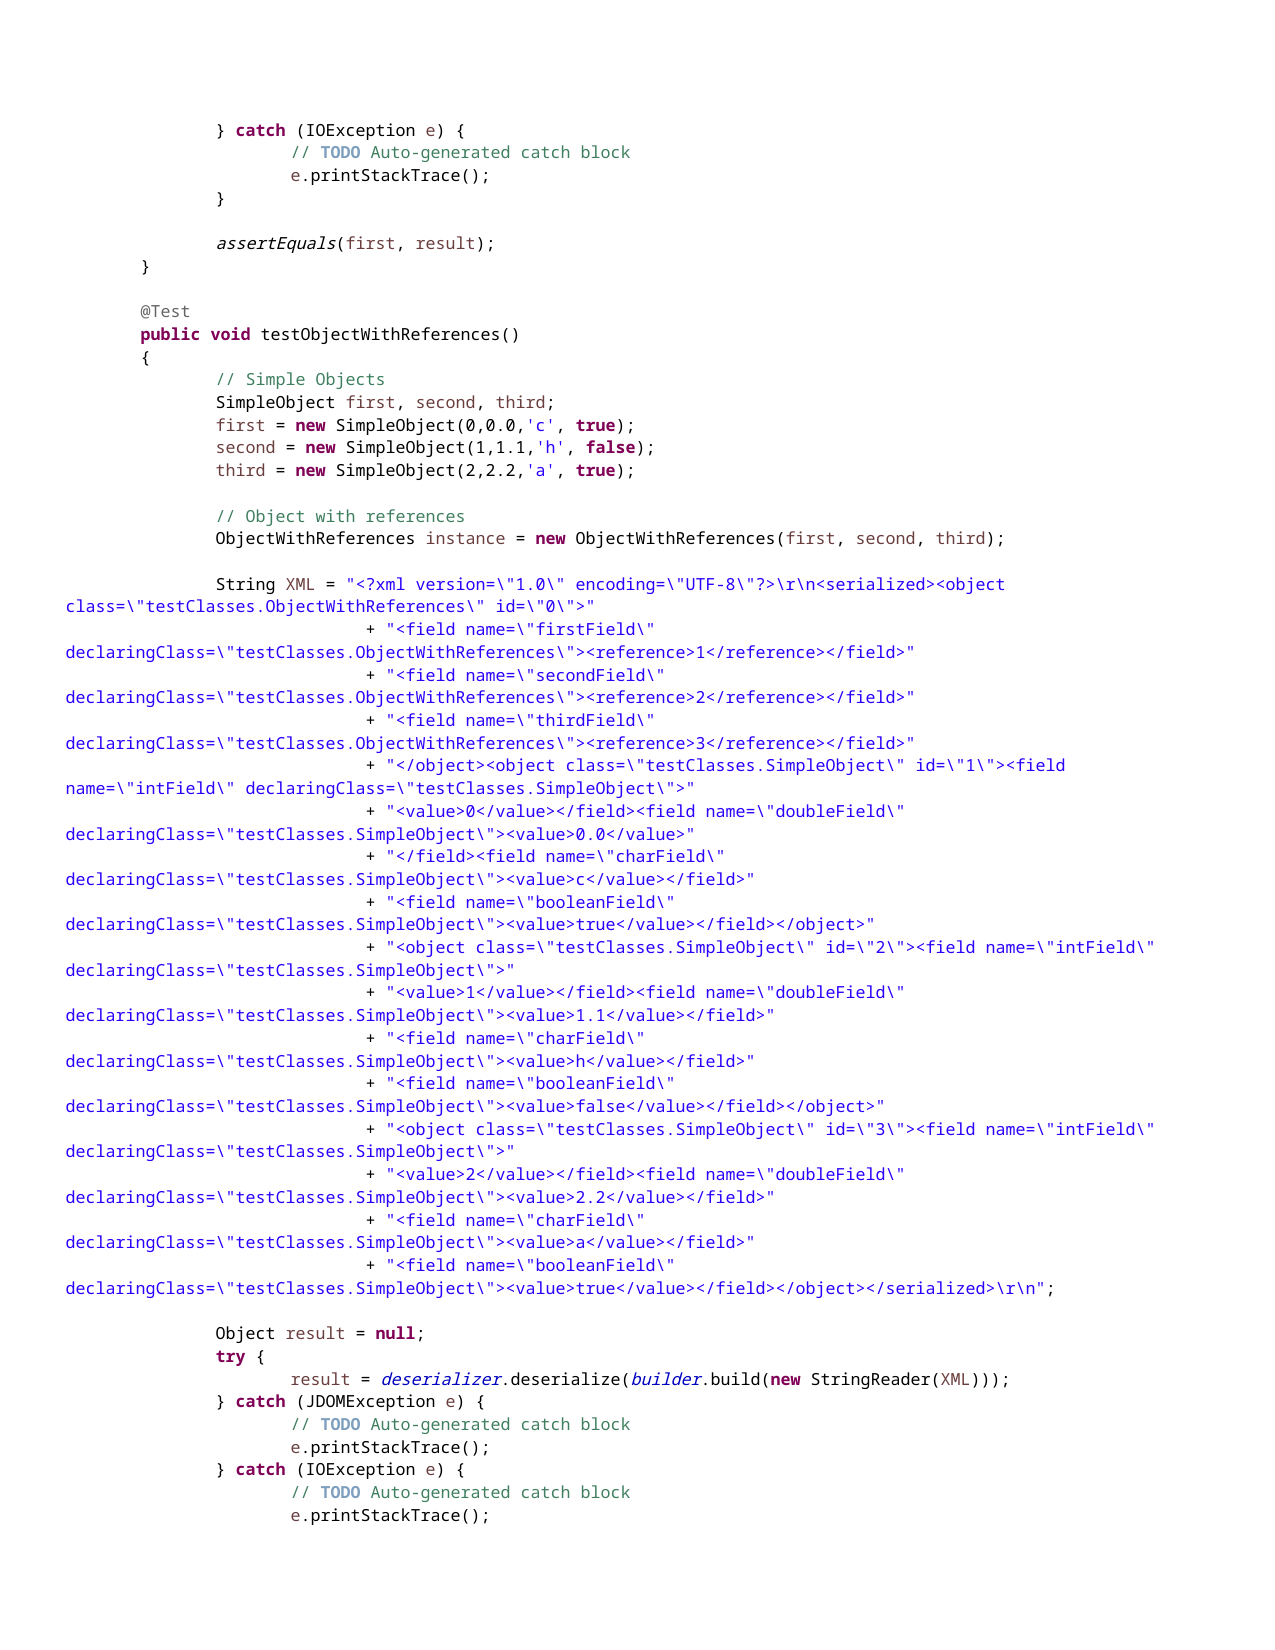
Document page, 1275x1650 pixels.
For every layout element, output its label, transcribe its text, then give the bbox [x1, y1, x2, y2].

text e.printStackTrace(); [65, 163, 1209, 186]
text result = deserializer.deserialize(builder.build(new StringReader(XML))); [65, 1367, 1209, 1390]
text third = new SimpleObject(2,2.2,'a', true); [65, 459, 1209, 481]
text + "<object class=\"testClasses.SimpleObject\" id=\"2\"><field name=\"intField\" declaringClass=\"testClasses.SimpleObject\">" [65, 936, 1209, 981]
text + "<value>1</value></field><field name=\"doubleField\" declaringClass=\"testClasses.SimpleObject\"><value>1.1</value></field>" [65, 981, 1209, 1026]
text try { [65, 1344, 1209, 1367]
text e.printStackTrace(); [65, 1503, 1209, 1526]
text + "<object class=\"testClasses.SimpleObject\" id=\"3\"><field name=\"intField\" declaringClass=\"testClasses.SimpleObject\">" [65, 1117, 1209, 1163]
text + "<field name=\"booleanField\" declaringClass=\"testClasses.SimpleObject\"><value>true</value></field></object>" [65, 890, 1209, 936]
text assertEquals(first, result); [65, 232, 1209, 254]
text ObjectWithReferences instance = new ObjectWithReferences(first, second, third); [65, 527, 1209, 549]
text + "<field name=\"secondField\" declaringClass=\"testClasses.ObjectWithReferences\"><reference>2</reference></field>" [65, 663, 1209, 708]
text // TODO Auto-generated catch block [65, 1481, 1209, 1503]
text // TODO Auto-generated catch block [65, 1412, 1209, 1435]
text } [65, 186, 1209, 209]
text } [65, 254, 1209, 277]
text + "<field name=\"booleanField\" declaringClass=\"testClasses.SimpleObject\"><value>false</value></field></object>" [65, 1072, 1209, 1117]
text + "<field name=\"booleanField\" declaringClass=\"testClasses.SimpleObject\"><value>true</value></field></object></serialized>\r\n"; [65, 1253, 1209, 1299]
text + "<field name=\"charField\" declaringClass=\"testClasses.SimpleObject\"><value>h</value></field>" [65, 1026, 1209, 1072]
text + "</field><field name=\"charField\" declaringClass=\"testClasses.SimpleObject\"><value>c</value></field>" [65, 845, 1209, 890]
text } catch (JDOMException e) { [65, 1390, 1209, 1412]
text first = new SimpleObject(0,0.0,'c', true); [65, 413, 1209, 436]
text { [65, 345, 1209, 368]
text e.printStackTrace(); [65, 1435, 1209, 1458]
text String XML = "<?xml version=\"1.0\" encoding=\"UTF-8\"?>\r\n<serialized><object class=\"testClasses.ObjectWithReferences\" id=\"0\">" [65, 572, 1209, 618]
text @Test [65, 300, 1209, 322]
text // TODO Auto-generated catch block [65, 141, 1209, 163]
text // Simple Objects [65, 368, 1209, 391]
text // Object with references [65, 504, 1209, 527]
text + "</object><object class=\"testClasses.SimpleObject\" id=\"1\"><field name=\"intField\" declaringClass=\"testClasses.SimpleObject\">" [65, 754, 1209, 799]
text Object result = null; [65, 1322, 1209, 1344]
text public void testObjectWithReferences() [65, 322, 1209, 345]
text second = new SimpleObject(1,1.1,'h', false); [65, 436, 1209, 459]
text + "<field name=\"thirdField\" declaringClass=\"testClasses.ObjectWithReferences\"><reference>3</reference></field>" [65, 708, 1209, 754]
text + "<field name=\"firstField\" declaringClass=\"testClasses.ObjectWithReferences\"><reference>1</reference></field>" [65, 618, 1209, 663]
text } catch (IOException e) { [65, 1458, 1209, 1481]
text + "<field name=\"charField\" declaringClass=\"testClasses.SimpleObject\"><value>a</value></field>" [65, 1208, 1209, 1253]
text + "<value>0</value></field><field name=\"doubleField\" declaringClass=\"testClasses.SimpleObject\"><value>0.0</value>" [65, 799, 1209, 845]
text + "<value>2</value></field><field name=\"doubleField\" declaringClass=\"testClasses.SimpleObject\"><value>2.2</value></field>" [65, 1163, 1209, 1208]
text } catch (IOException e) { [65, 118, 1209, 141]
text SimpleObject first, second, third; [65, 391, 1209, 413]
